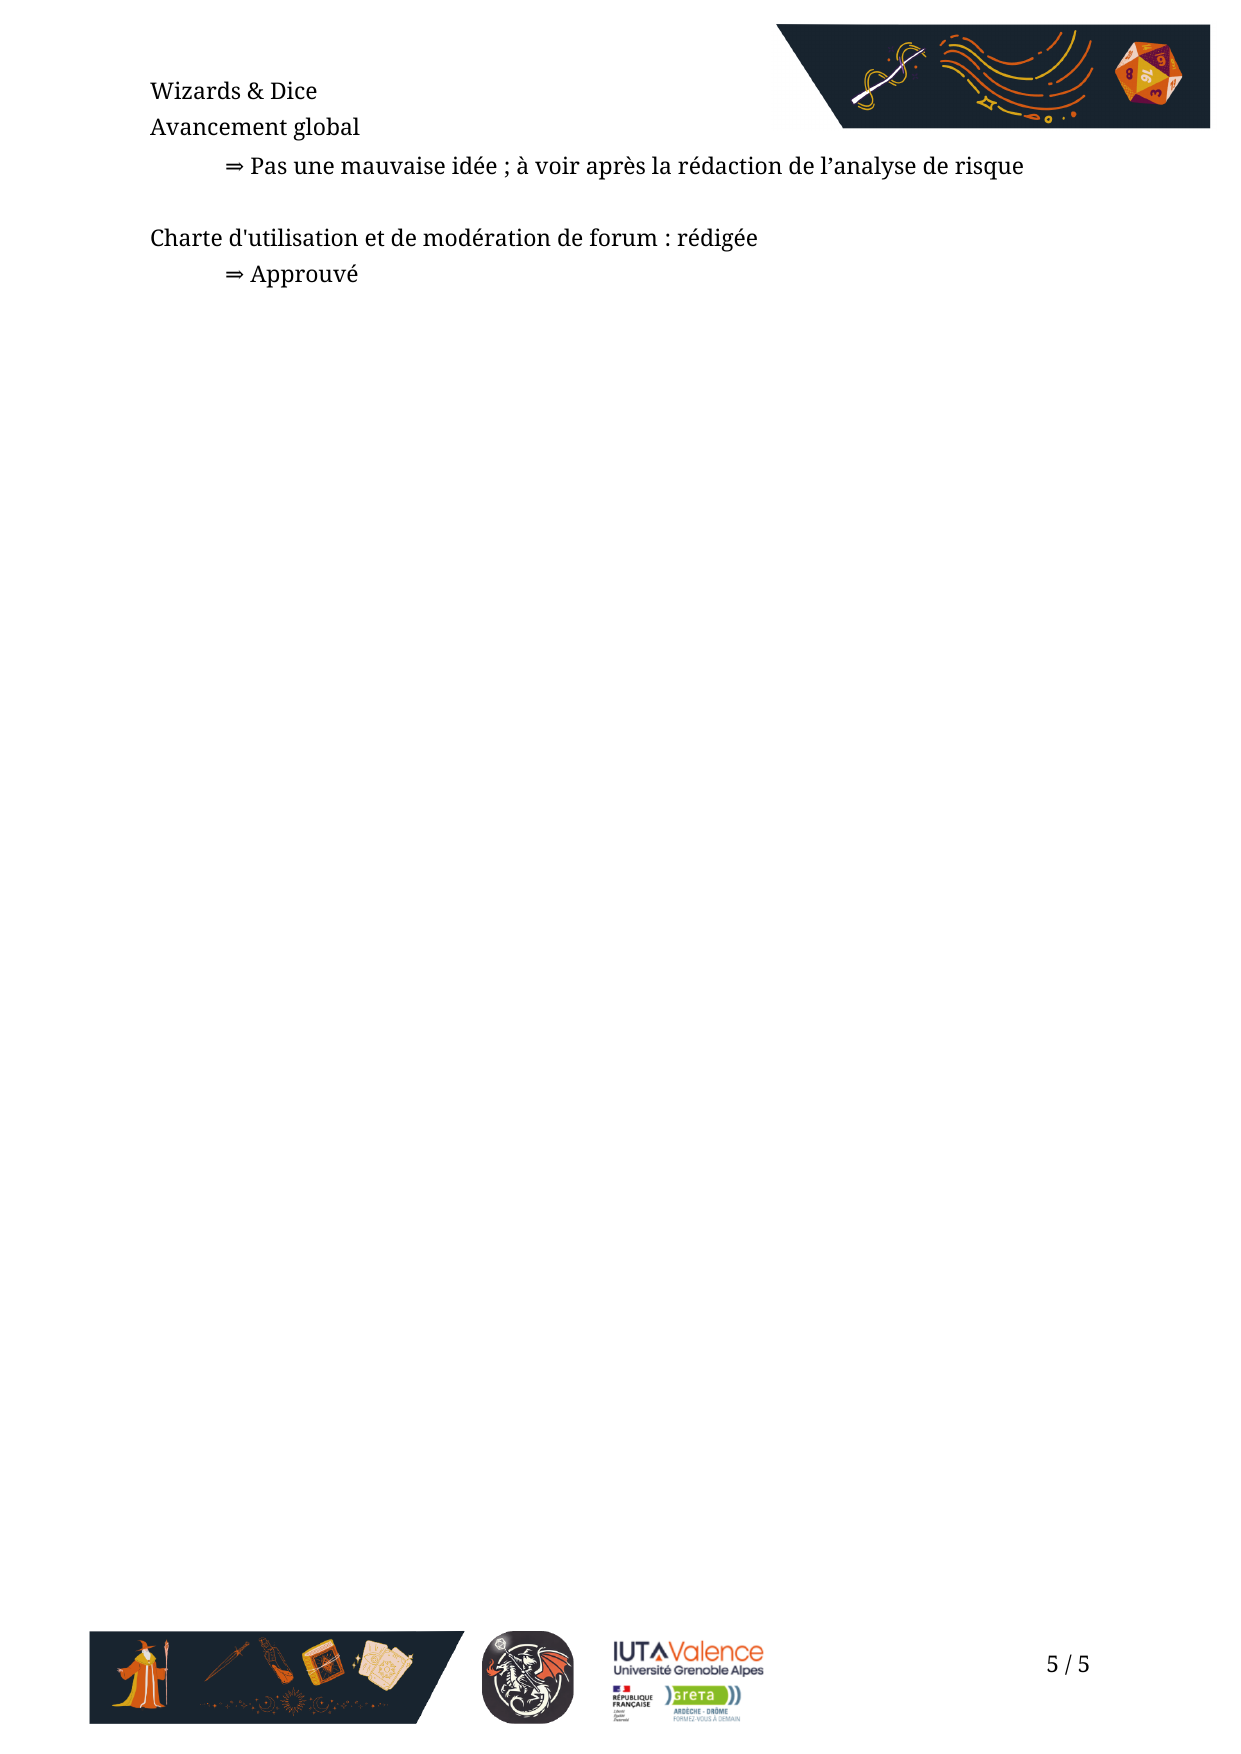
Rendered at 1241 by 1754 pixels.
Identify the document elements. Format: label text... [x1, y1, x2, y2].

text Charte d'utilisation et de modération de forum : rédigée [150, 222, 1090, 253]
picture [81, 1620, 788, 1733]
text ⇒ Approuvé [225, 258, 1090, 289]
text ⇒ Pas une mauvaise idée ; à voir après la rédaction de l’analyse de risque [225, 150, 1090, 181]
picture [771, 21, 1218, 131]
